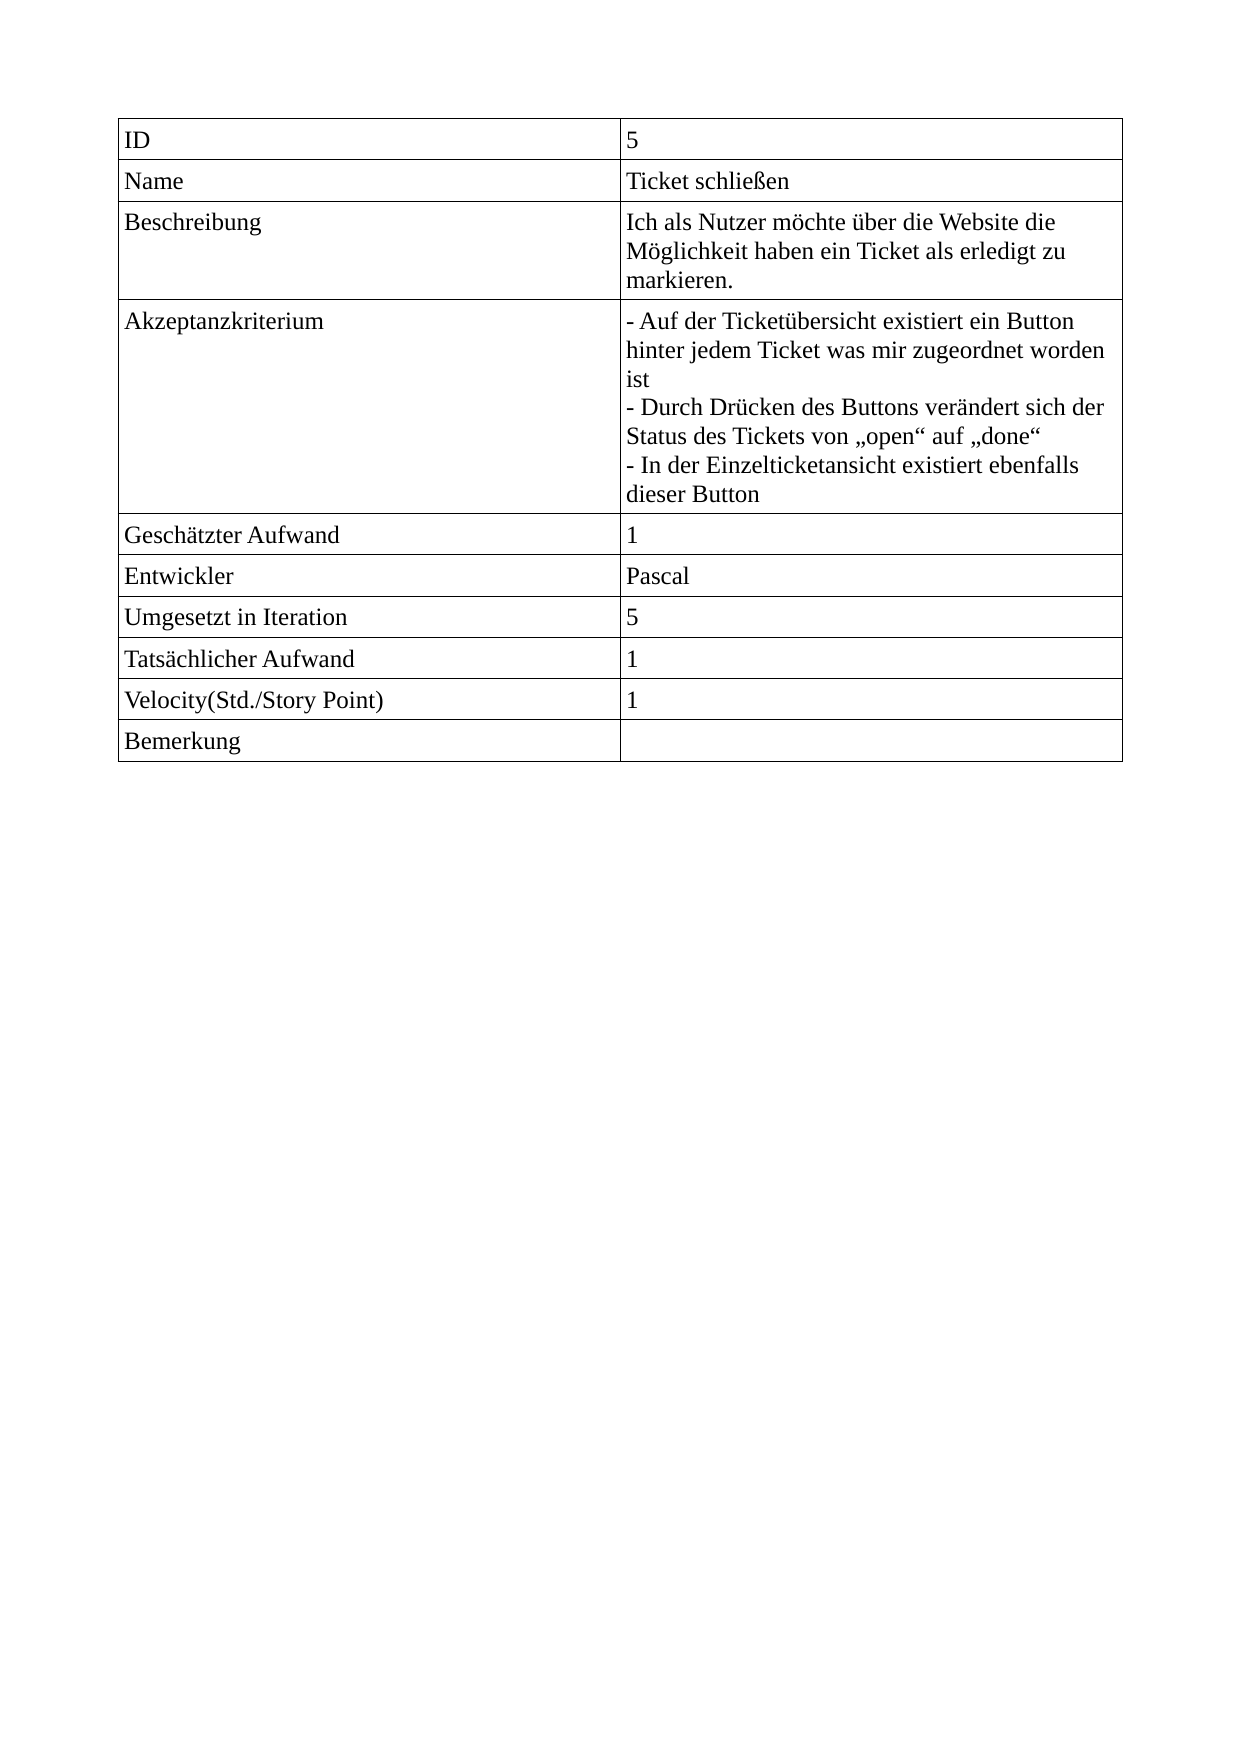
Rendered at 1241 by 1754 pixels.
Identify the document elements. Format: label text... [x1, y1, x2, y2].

table_cell 1 [621, 638, 1122, 678]
table_cell Name [119, 160, 620, 201]
table_cell Akzeptanzkriterium [119, 300, 620, 513]
table_cell Velocity(Std./Story Point) [119, 679, 620, 719]
table_cell [621, 720, 1122, 761]
table_cell Beschreibung [119, 202, 620, 299]
table_cell 5 [621, 597, 1122, 637]
table_cell Bemerkung [119, 720, 620, 761]
table_cell Pascal [621, 555, 1122, 596]
table_cell 1 [621, 679, 1122, 719]
table_cell Umgesetzt in Iteration [119, 597, 620, 637]
table_cell Ich als Nutzer möchte über die Website die Möglichkeit haben ein Ticket als erledigt zu markieren. [621, 202, 1122, 299]
table_cell Tatsächlicher Aufwand [119, 638, 620, 678]
table_cell Geschätzter Aufwand [119, 514, 620, 554]
table_cell Ticket schließen [621, 160, 1122, 201]
table_cell Entwickler [119, 555, 620, 596]
table_header 5 [621, 119, 1122, 159]
table_cell 1 [621, 514, 1122, 554]
table_cell - Auf der Ticketübersicht existiert ein Button hinter jedem Ticket was mir zugeordnet worden ist - Durch Drücken des Buttons verändert sich der Status des Tickets von „open“ auf „done“ - In der Einzelticketansicht existiert ebenfalls dieser Button [621, 300, 1122, 513]
table_header ID [119, 119, 620, 159]
